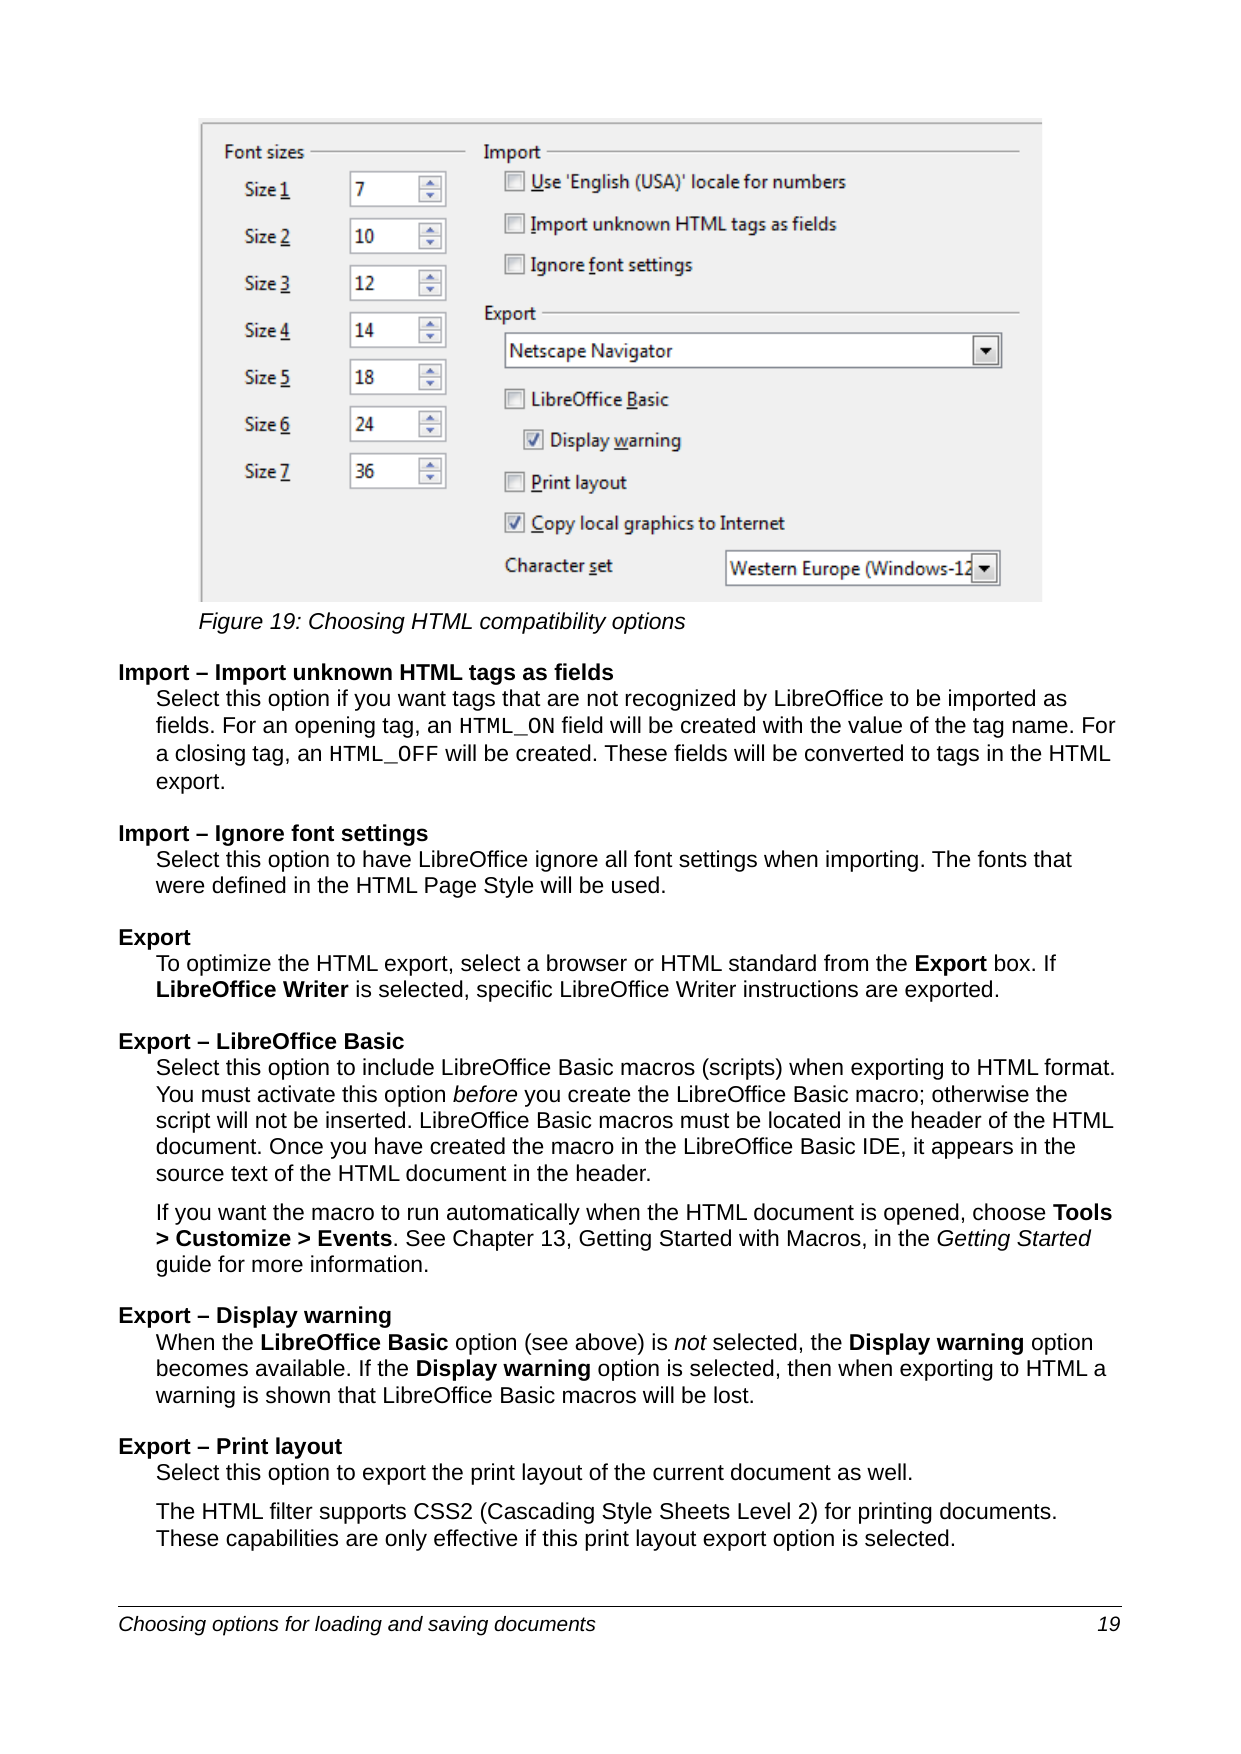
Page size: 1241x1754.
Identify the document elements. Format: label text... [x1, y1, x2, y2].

text Import – Import unknown HTML tags as fields [118, 659, 1122, 685]
text The HTML filter supports CSS2 (Cascading Style Sheets Level 2) for printing documents. These capabilities are only effective if this print layout export option is selected. [156, 1498, 1122, 1551]
text Select this option if you want tags that are not recognized by LibreOffice to be imported as fields. For an opening tag, an HTML_ON field will be created with the value of the tag name. For a closing tag, an HTML_OFF will be created. These fields will be converted to tags in the HTML export. [156, 685, 1122, 795]
text If you want the macro to run automatically when the HTML document is opened, choose Tools > Customize > Events. See Chapter 13, Getting Started with Macros, in the Getting Started guide for more information. [156, 1198, 1122, 1277]
text Select this option to export the print layout of the current document as well. [156, 1459, 1122, 1486]
text Import – Ignore font settings [118, 820, 1122, 846]
text Export [118, 924, 1122, 950]
picture [198, 118, 1043, 602]
text Export – Display warning [118, 1302, 1122, 1329]
text Select this option to include LibreOffice Basic macros (scripts) when exporting to HTML format. You must activate this option before you create the LibreOffice Basic macro; otherwise the script will not be inserted. LibreOffice Basic macros must be located in the header of the HTML document. Once you have created the macro in the LibreOffice Basic IDE, it appears in the source text of the HTML document in the header. [156, 1054, 1122, 1186]
text Figure 19: Choosing HTML compatibility options [198, 608, 1042, 634]
text When the LibreOffice Basic option (see above) is not selected, the Display warning option becomes available. If the Display warning option is selected, then when exporting to HTML a warning is shown that LibreOffice Basic macros will be lost. [156, 1329, 1122, 1408]
text Export – LibreOffice Basic [118, 1028, 1122, 1054]
text To optimize the HTML export, select a browser or HTML standard from the Export box. If LibreOffice Writer is selected, specific LibreOffice Writer instructions are exported. [156, 950, 1122, 1003]
text Export – Print layout [118, 1433, 1122, 1459]
text Select this option to have LibreOffice ignore all font settings when importing. The fonts that were defined in the HTML Page Style will be used. [156, 846, 1122, 899]
